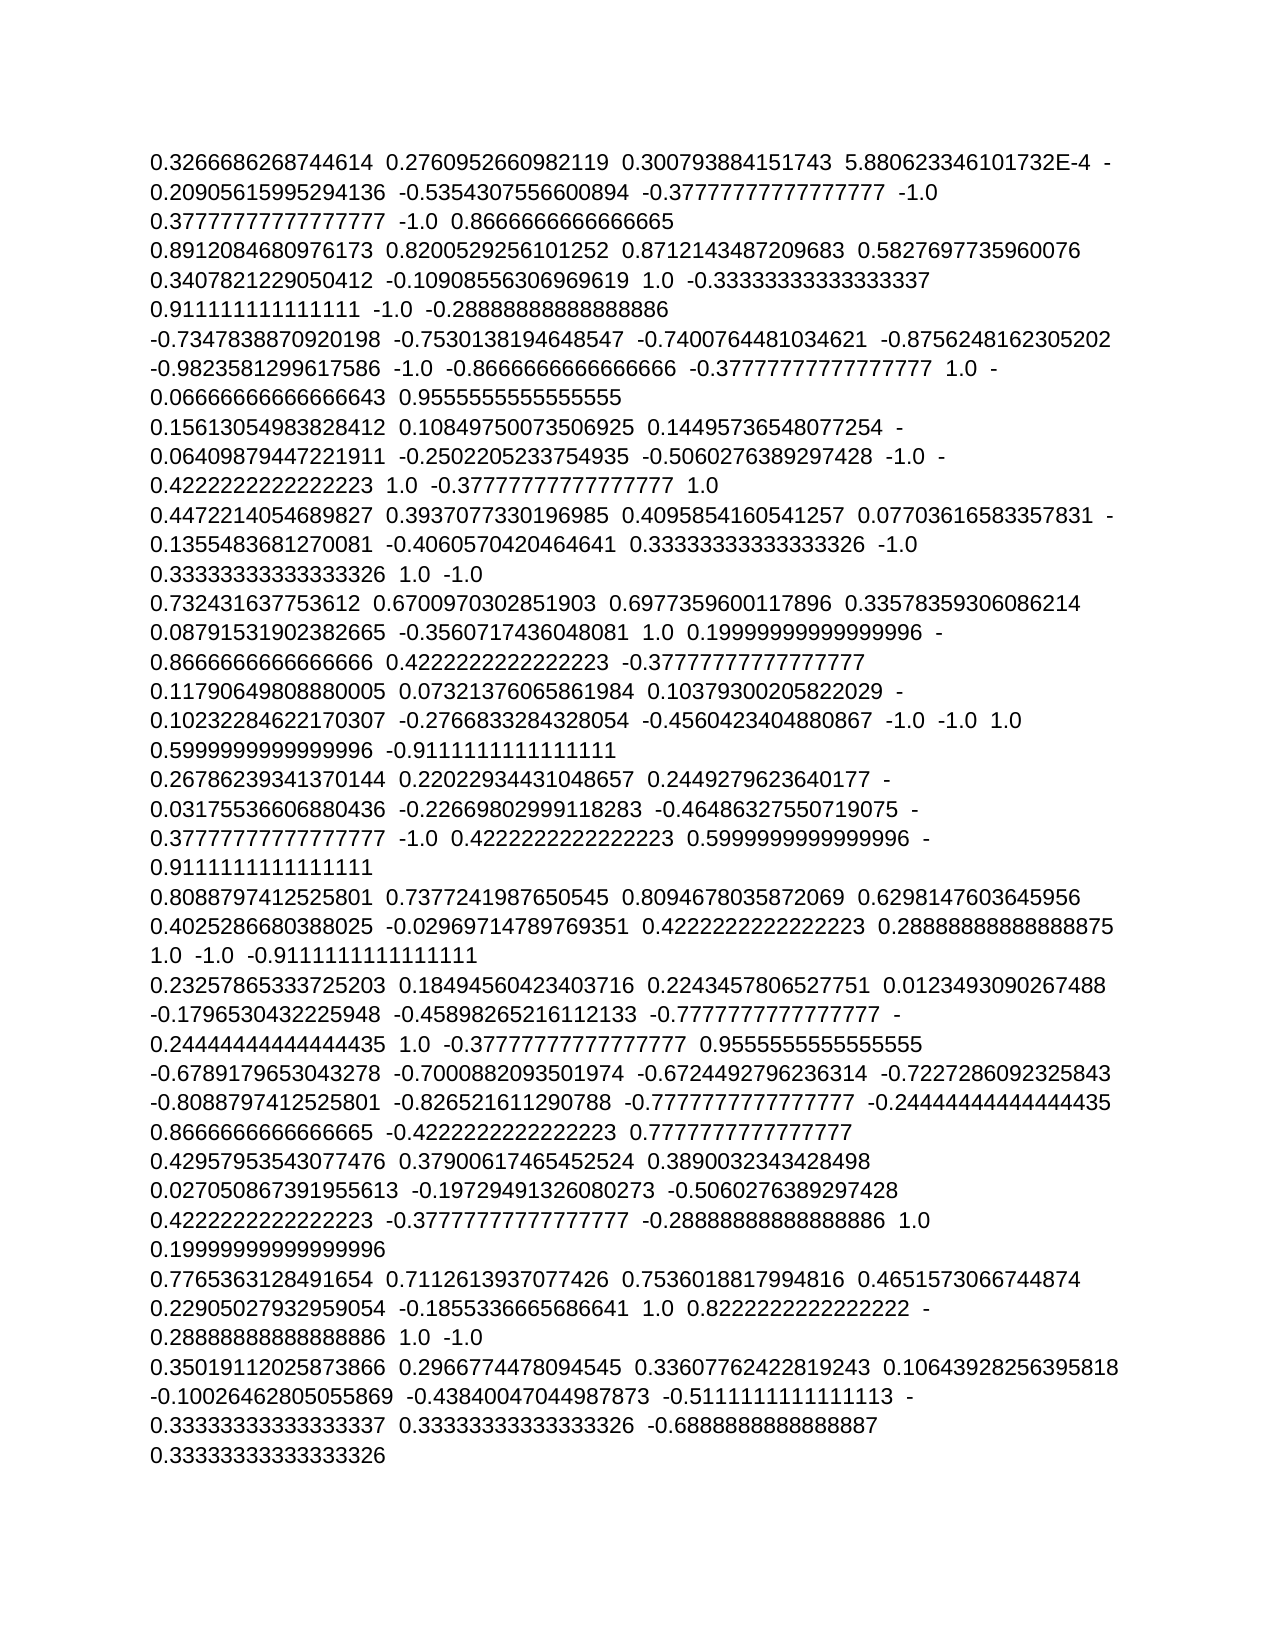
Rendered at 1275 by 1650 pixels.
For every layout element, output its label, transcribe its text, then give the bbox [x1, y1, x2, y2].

text 0.7765363128491654 0.7112613937077426 0.7536018817994816 0.4651573066744874 0.22905027932959054 -0.1855336665686641 1.0 0.8222222222222222 -0.28888888888888886 1.0 -1.0 [150, 1266, 1125, 1351]
text 0.732431637753612 0.6700970302851903 0.6977359600117896 0.33578359306086214 0.08791531902382665 -0.3560717436048081 1.0 0.19999999999999996 -0.8666666666666666 0.4222222222222223 -0.37777777777777777 [150, 591, 1125, 675]
text 0.26786239341370144 0.22022934431048657 0.2449279623640177 -0.03175536606880436 -0.22669802999118283 -0.46486327550719075 -0.37777777777777777 -1.0 0.4222222222222223 0.5999999999999996 -0.9111111111111111 [150, 767, 1125, 881]
text 0.11790649808880005 0.07321376065861984 0.10379300205822029 -0.10232284622170307 -0.2766833284328054 -0.4560423404880867 -1.0 -1.0 1.0 0.5999999999999996 -0.9111111111111111 [150, 679, 1125, 763]
text 0.35019112025873866 0.2966774478094545 0.33607762422819243 0.10643928256395818 -0.10026462805055869 -0.43840047044987873 -0.5111111111111113 -0.33333333333333337 0.33333333333333326 -0.6888888888888887 0.33333333333333326 [150, 1354, 1125, 1468]
text 0.4472214054689827 0.3937077330196985 0.4095854160541257 0.07703616583357831 -0.1355483681270081 -0.4060570420464641 0.33333333333333326 -1.0 0.33333333333333326 1.0 -1.0 [150, 502, 1125, 587]
text 0.42957953543077476 0.37900617465452524 0.3890032343428498 0.027050867391955613 -0.19729491326080273 -0.5060276389297428 0.4222222222222223 -0.37777777777777777 -0.28888888888888886 1.0 0.19999999999999996 [150, 1149, 1125, 1262]
text 0.8912084680976173 0.8200529256101252 0.8712143487209683 0.5827697735960076 0.3407821229050412 -0.10908556306969619 1.0 -0.33333333333333337 0.911111111111111 -1.0 -0.28888888888888886 [150, 238, 1125, 322]
text 0.3266686268744614 0.2760952660982119 0.300793884151743 5.880623346101732E-4 -0.20905615995294136 -0.5354307556600894 -0.37777777777777777 -1.0 0.37777777777777777 -1.0 0.8666666666666665 [150, 150, 1125, 234]
text -0.6789179653043278 -0.7000882093501974 -0.6724492796236314 -0.7227286092325843 -0.8088797412525801 -0.826521611290788 -0.7777777777777777 -0.24444444444444435 0.8666666666666665 -0.4222222222222223 0.7777777777777777 [150, 1061, 1125, 1145]
text 0.23257865333725203 0.18494560423403716 0.2243457806527751 0.0123493090267488 -0.1796530432225948 -0.45898265216112133 -0.7777777777777777 -0.24444444444444435 1.0 -0.37777777777777777 0.9555555555555555 [150, 972, 1125, 1057]
text 0.8088797412525801 0.7377241987650545 0.8094678035872069 0.6298147603645956 0.4025286680388025 -0.02969714789769351 0.4222222222222223 0.28888888888888875 1.0 -1.0 -0.9111111111111111 [150, 884, 1125, 969]
text 0.15613054983828412 0.10849750073506925 0.14495736548077254 -0.06409879447221911 -0.2502205233754935 -0.5060276389297428 -1.0 -0.4222222222222223 1.0 -0.37777777777777777 1.0 [150, 414, 1125, 499]
text -0.7347838870920198 -0.7530138194648547 -0.7400764481034621 -0.8756248162305202 -0.9823581299617586 -1.0 -0.8666666666666666 -0.37777777777777777 1.0 -0.06666666666666643 0.9555555555555555 [150, 326, 1125, 411]
